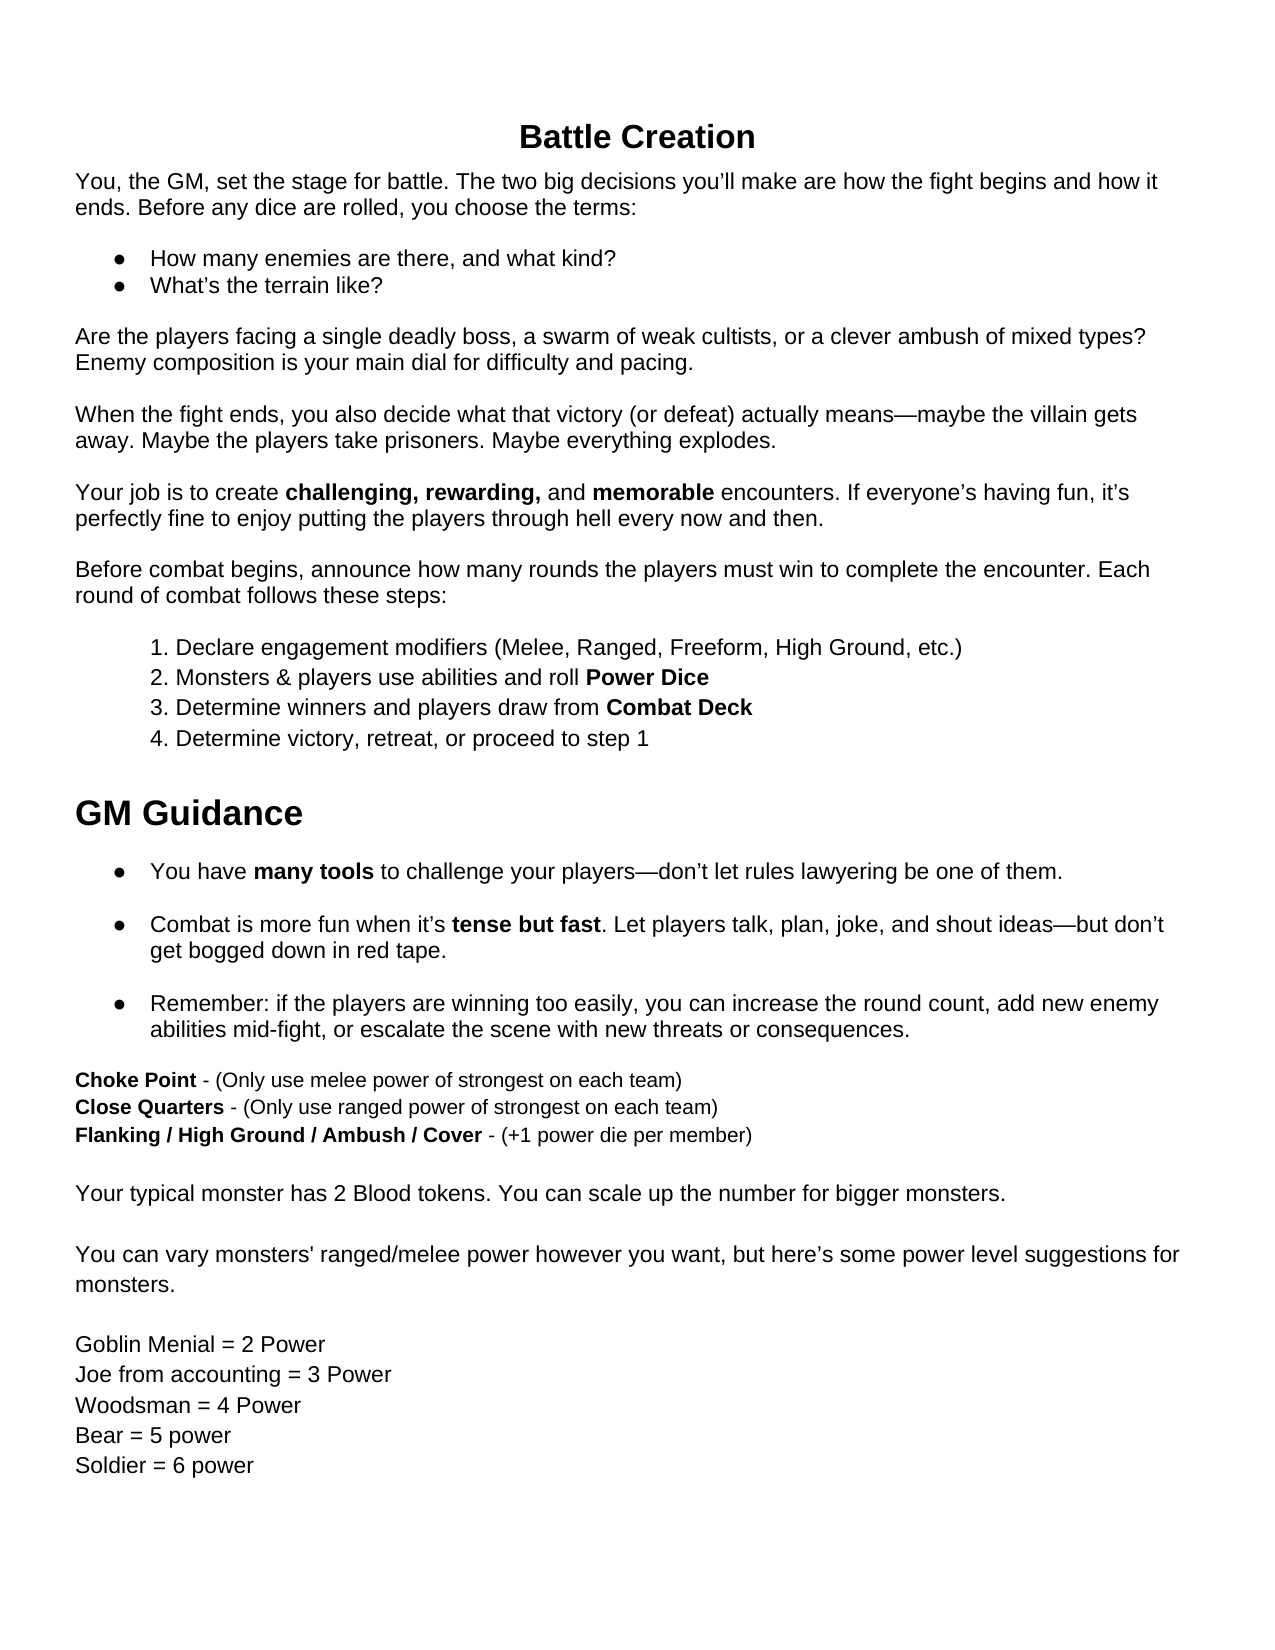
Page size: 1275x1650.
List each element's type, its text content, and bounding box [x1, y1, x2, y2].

text Your job is to create challenging, rewarding, and memorable encounters. If everyone’s having fun, it’s perfectly fine to enjoy putting the players through hell every now and then. [75, 478, 1200, 531]
text Woodsman = 4 Power [75, 1392, 1200, 1418]
text 1. Declare engagement modifiers (Melee, Ranged, Freeform, High Ground, etc.) [150, 634, 1200, 660]
text Bear = 5 power [75, 1422, 1200, 1448]
text You, the GM, set the stage for battle. The two big decisions you’ll make are how the fight begins and how it ends. Before any dice are rolled, you choose the terms: [75, 168, 1200, 220]
list Combat is more fun when it’s tense but fast. Let players talk, plan, joke, and shout ideas—but don’t get bogged down in red tape. [112, 911, 1200, 990]
text 3. Determine winners and players draw from Combat Deck [150, 694, 1200, 721]
text 4. Determine victory, retreat, or proceed to step 1 [150, 724, 1200, 751]
text Your typical monster has 2 Blood tokens. You can scale up the number for bigger monsters. You can vary monsters' ranged/melee power however you want, but here’s some power level suggestions for monsters. [75, 1180, 1200, 1297]
subtitle GM Guidance [75, 792, 1200, 833]
text Goblin Menial = 2 Power [75, 1301, 1200, 1357]
text Choke Point - (Only use melee power of strongest on each team) [75, 1067, 1200, 1091]
list What’s the terrain like? [112, 272, 1200, 298]
text Flanking / High Ground / Ambush / Cover - (+1 power die per member) [75, 1122, 1200, 1146]
text When the fight ends, you also decide what that victory (or defeat) actually means—maybe the villain gets away. Maybe the players take prisoners. Maybe everything explodes. [75, 401, 1200, 453]
text Before combat begins, announce how many rounds the players must win to complete the encounter. Each round of combat follows these steps: [75, 556, 1200, 609]
subtitle Battle Creation [75, 117, 1200, 155]
list Remember: if the players are winning too easily, you can increase the round count, add new enemy abilities mid-fight, or escalate the scene with new threats or consequences. [112, 990, 1200, 1042]
list How many enemies are there, and what kind? [112, 245, 1200, 272]
text Joe from accounting = 3 Power [75, 1361, 1200, 1388]
text Close Quarters - (Only use ranged power of strongest on each team) [75, 1095, 1200, 1119]
text Soldier = 6 power [75, 1452, 1200, 1478]
text Are the players facing a single deadly boss, a swarm of weak cultists, or a clever ambush of mixed types? Enemy composition is your main dial for difficulty and pacing. [75, 323, 1200, 376]
list You have many tools to challenge your players—don’t let rules lawyering be one of them. [112, 858, 1200, 911]
text 2. Monsters & players use abilities and roll Power Dice [150, 664, 1200, 690]
